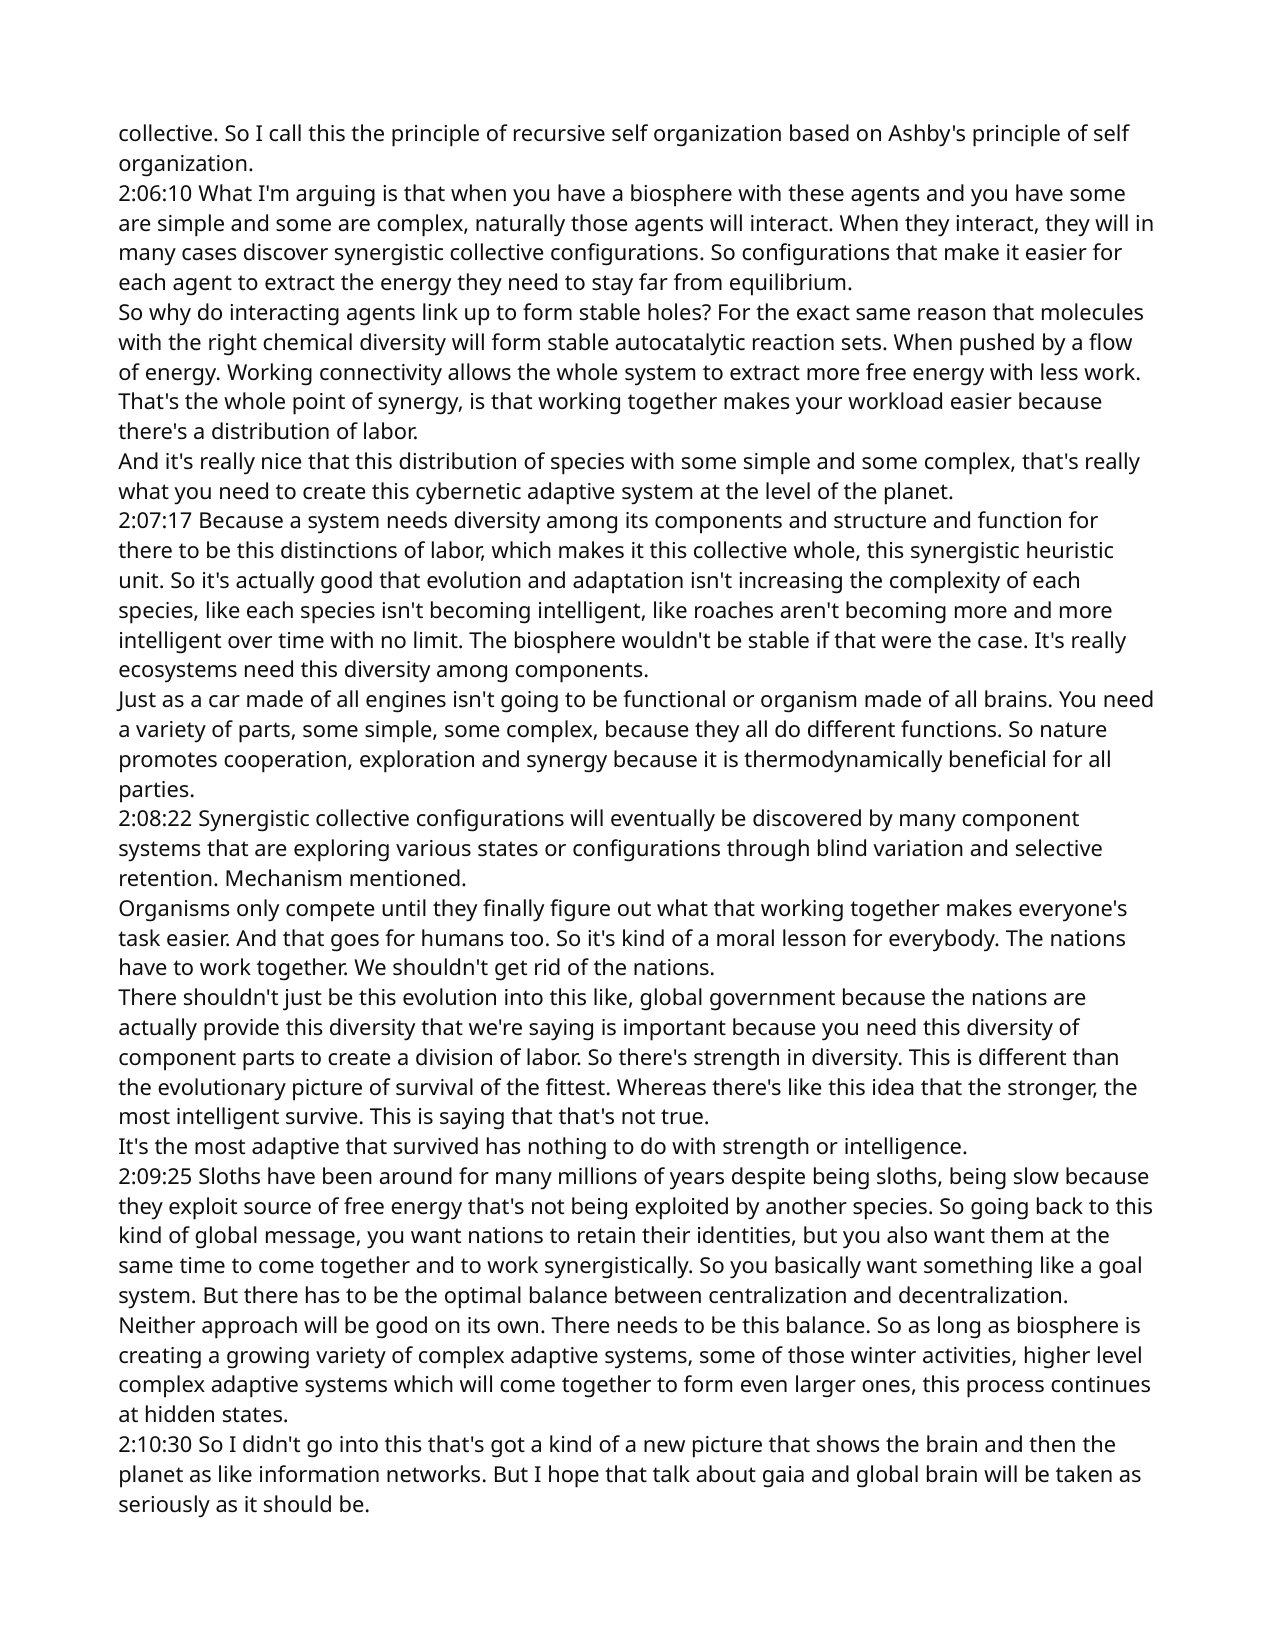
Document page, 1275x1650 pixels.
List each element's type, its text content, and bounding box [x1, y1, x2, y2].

text Just as a car made of all engines isn't going to be functional or organism made of all brains. You need a variety of parts, some simple, some complex, because they all do different functions. So nature promotes cooperation, exploration and synergy because it is thermodynamically beneficial for all parties. [118, 684, 1157, 803]
text collective. So I call this the principle of recursive self organization based on Ashby's principle of self organization. [118, 118, 1157, 178]
text Organisms only compete until they finally figure out what that working together makes everyone's task easier. And that goes for humans too. So it's kind of a moral lesson for everybody. The nations have to work together. We shouldn't get rid of the nations. [118, 893, 1157, 982]
text 2:07:17 Because a system needs diversity among its components and structure and function for there to be this distinctions of labor, which makes it this collective whole, this synergistic heuristic unit. So it's actually good that evolution and adaptation isn't increasing the complexity of each species, like each species isn't becoming intelligent, like roaches aren't becoming more and more intelligent over time with no limit. The biosphere wouldn't be stable if that were the case. It's really ecosystems need this diversity among components. [118, 505, 1157, 684]
text 2:10:30 So I didn't go into this that's got a kind of a new picture that shows the brain and then the planet as like information networks. But I hope that talk about gaia and global brain will be taken as seriously as it should be. [118, 1429, 1157, 1518]
text There shouldn't just be this evolution into this like, global government because the nations are actually provide this diversity that we're saying is important because you need this diversity of component parts to create a division of labor. So there's strength in diversity. This is different than the evolutionary picture of survival of the fittest. Whereas there's like this idea that the stronger, the most intelligent survive. This is saying that that's not true. [118, 982, 1157, 1131]
text And it's really nice that this distribution of species with some simple and some complex, that's really what you need to create this cybernetic adaptive system at the level of the planet. [118, 446, 1157, 505]
text 2:08:22 Synergistic collective configurations will eventually be discovered by many component systems that are exploring various states or configurations through blind variation and selective retention. Mechanism mentioned. [118, 803, 1157, 893]
text It's the most adaptive that survived has nothing to do with strength or intelligence. [118, 1131, 1157, 1161]
text 2:09:25 Sloths have been around for many millions of years despite being sloths, being slow because they exploit source of free energy that's not being exploited by another species. So going back to this kind of global message, you want nations to retain their identities, but you also want them at the same time to come together and to work synergistically. So you basically want something like a goal system. But there has to be the optimal balance between centralization and decentralization. [118, 1161, 1157, 1310]
text So why do interacting agents link up to form stable holes? For the exact same reason that molecules with the right chemical diversity will form stable autocatalytic reaction sets. When pushed by a flow of energy. Working connectivity allows the whole system to extract more free energy with less work. That's the whole point of synergy, is that working together makes your workload easier because there's a distribution of labor. [118, 297, 1157, 446]
text Neither approach will be good on its own. There needs to be this balance. So as long as biosphere is creating a growing variety of complex adaptive systems, some of those winter activities, higher level complex adaptive systems which will come together to form even larger ones, this process continues at hidden states. [118, 1310, 1157, 1429]
text 2:06:10 What I'm arguing is that when you have a biosphere with these agents and you have some are simple and some are complex, naturally those agents will interact. When they interact, they will in many cases discover synergistic collective configurations. So configurations that make it easier for each agent to extract the energy they need to stay far from equilibrium. [118, 178, 1157, 297]
